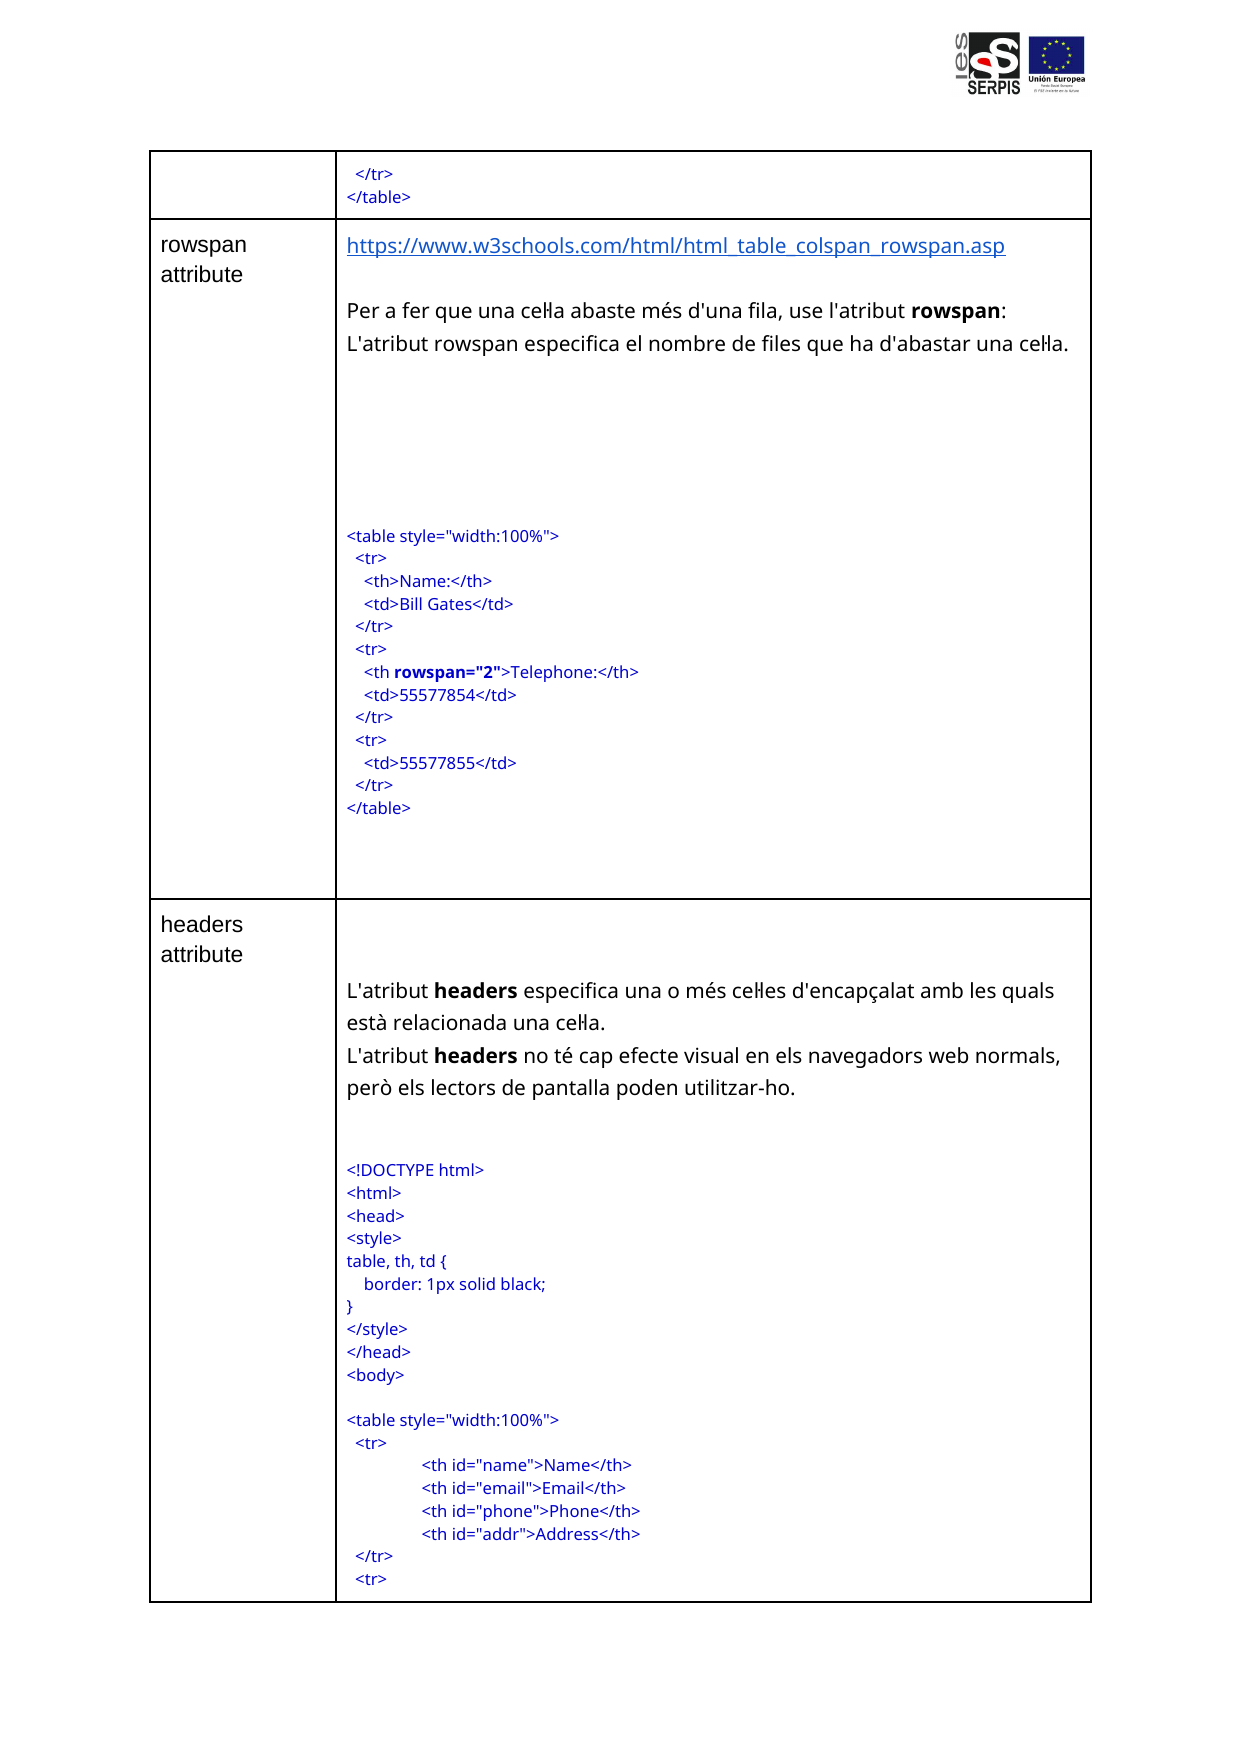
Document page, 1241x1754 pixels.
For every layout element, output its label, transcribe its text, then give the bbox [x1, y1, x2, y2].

table_cell </tr> </table> [337, 152, 1090, 218]
table_cell headers attribute [151, 900, 335, 1601]
picture [950, 28, 1090, 97]
table_cell [151, 152, 335, 218]
table_cell L'atribut headers especifica una o més cel·les d'encapçalat amb les quals està relacionada una cel·la. L'atribut headers no té cap efecte visual en els navegadors web normals, però els lectors de pantalla poden utilitzar-ho. <!DOCTYPE html> <html> <head> <style> table, th, td { border: 1px solid black; } </style> </head> <body> <table style="width:100%"> <tr> <th id="name">Name</th> <th id="email">Email</th> <th id="phone">Phone</th> <th id="addr">Address</th> </tr> <tr> [337, 900, 1090, 1601]
table_cell https://www.w3schools.com/html/html_table_colspan_rowspan.asp Per a fer que una cel·la abaste més d'una fila, use l'atribut rowspan: L'atribut rowspan especifica el nombre de files que ha d'abastar una cel·la. <table style="width:100%"> <tr> <th>Name:</th> <td>Bill Gates</td> </tr> <tr> <th rowspan="2">Telephone:</th> <td>55577854</td> </tr> <tr> <td>55577855</td> </tr> </table> [337, 220, 1090, 898]
table_cell rowspan attribute [151, 220, 335, 898]
